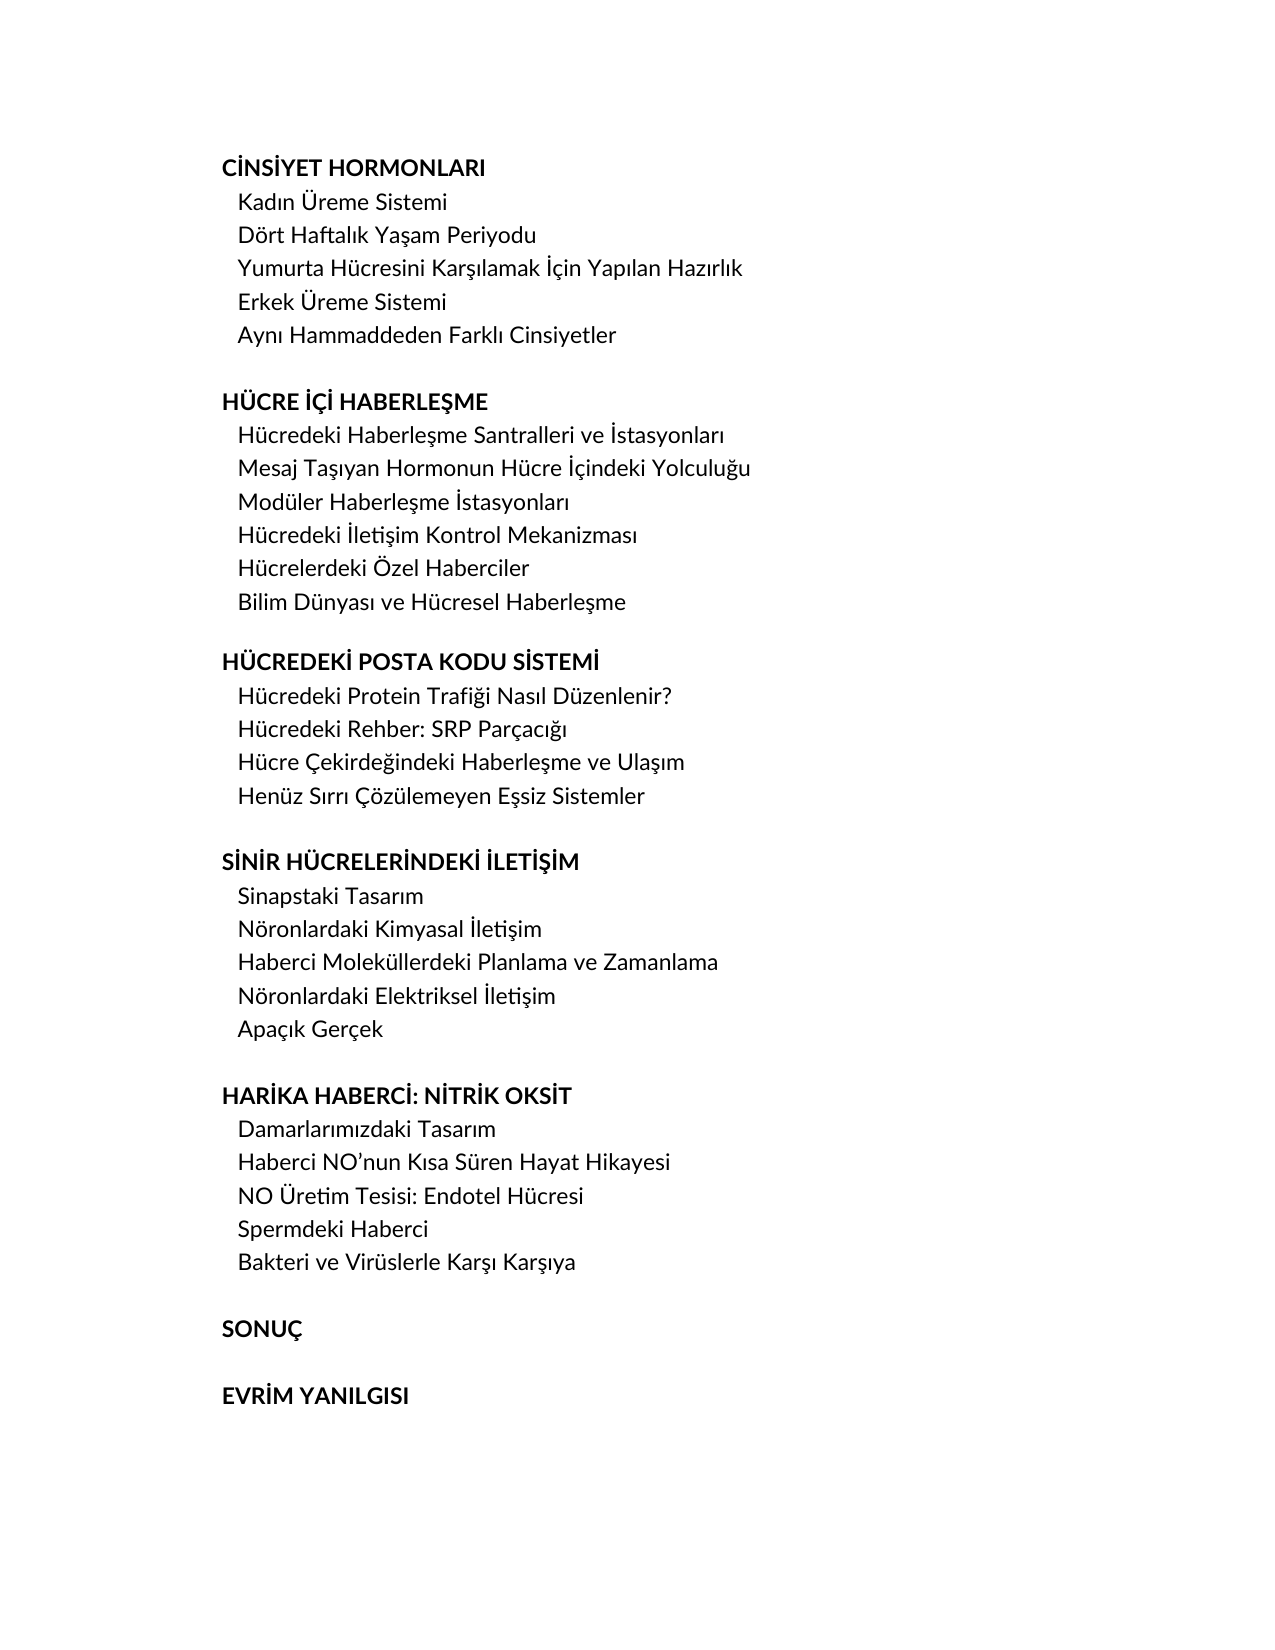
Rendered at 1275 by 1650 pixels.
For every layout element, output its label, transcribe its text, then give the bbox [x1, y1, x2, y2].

text Dört Haftalık Yaşam Periyodu [162, 217, 1119, 250]
text NO Üretim Tesisi: Endotel Hücresi [162, 1177, 1119, 1211]
text CİNSİYET HORMONLARI [162, 150, 1119, 183]
text Hücredeki Protein Trafiği Nasıl Düzenlenir? [162, 677, 1119, 711]
text Nöronlardaki Kimyasal İletişim [162, 911, 1119, 944]
text Apaçık Gerçek [162, 1011, 1119, 1044]
text Bakteri ve Virüslerle Karşı Karşıya [162, 1244, 1119, 1277]
text Nöronlardaki Elektriksel İletişim [162, 977, 1119, 1011]
text Sinapstaki Tasarım [162, 877, 1119, 911]
text Aynı Hammaddeden Farklı Cinsiyetler [162, 317, 1119, 350]
text Hücre Çekirdeğindeki Haberleşme ve Ulaşım [162, 744, 1119, 777]
text HARİKA HABERCİ: NİTRİK OKSİT [162, 1077, 1119, 1111]
text Erkek Üreme Sistemi [162, 283, 1119, 317]
text Damarlarımızdaki Tasarım [162, 1111, 1119, 1144]
text Haberci Moleküllerdeki Planlama ve Zamanlama [162, 944, 1119, 977]
text Haberci NO’nun Kısa Süren Hayat Hikayesi [162, 1144, 1119, 1177]
text Bilim Dünyası ve Hücresel Haberleşme [162, 583, 1119, 617]
text Hücredeki Rehber: SRP Parçacığı [162, 711, 1119, 744]
text Henüz Sırrı Çözülemeyen Eşsiz Sistemler [162, 777, 1119, 811]
text EVRİM YANILGISI [162, 1377, 1119, 1411]
text SONUÇ [162, 1311, 1119, 1344]
text Hücredeki İletişim Kontrol Mekanizması [162, 517, 1119, 550]
text HÜCRE İÇİ HABERLEŞME [162, 383, 1119, 417]
text Kadın Üreme Sistemi [162, 183, 1119, 217]
text Yumurta Hücresini Karşılamak İçin Yapılan Hazırlık [162, 250, 1119, 283]
text Spermdeki Haberci [162, 1211, 1119, 1244]
text Modüler Haberleşme İstasyonları [162, 483, 1119, 517]
text Hücredeki Haberleşme Santralleri ve İstasyonları [162, 417, 1119, 450]
text SİNİR HÜCRELERİNDEKİ İLETİŞİM [162, 844, 1119, 877]
text Hücrelerdeki Özel Haberciler [162, 550, 1119, 583]
text HÜCREDEKİ POSTA KODU SİSTEMİ [162, 644, 1119, 677]
text Mesaj Taşıyan Hormonun Hücre İçindeki Yolculuğu [162, 450, 1119, 483]
